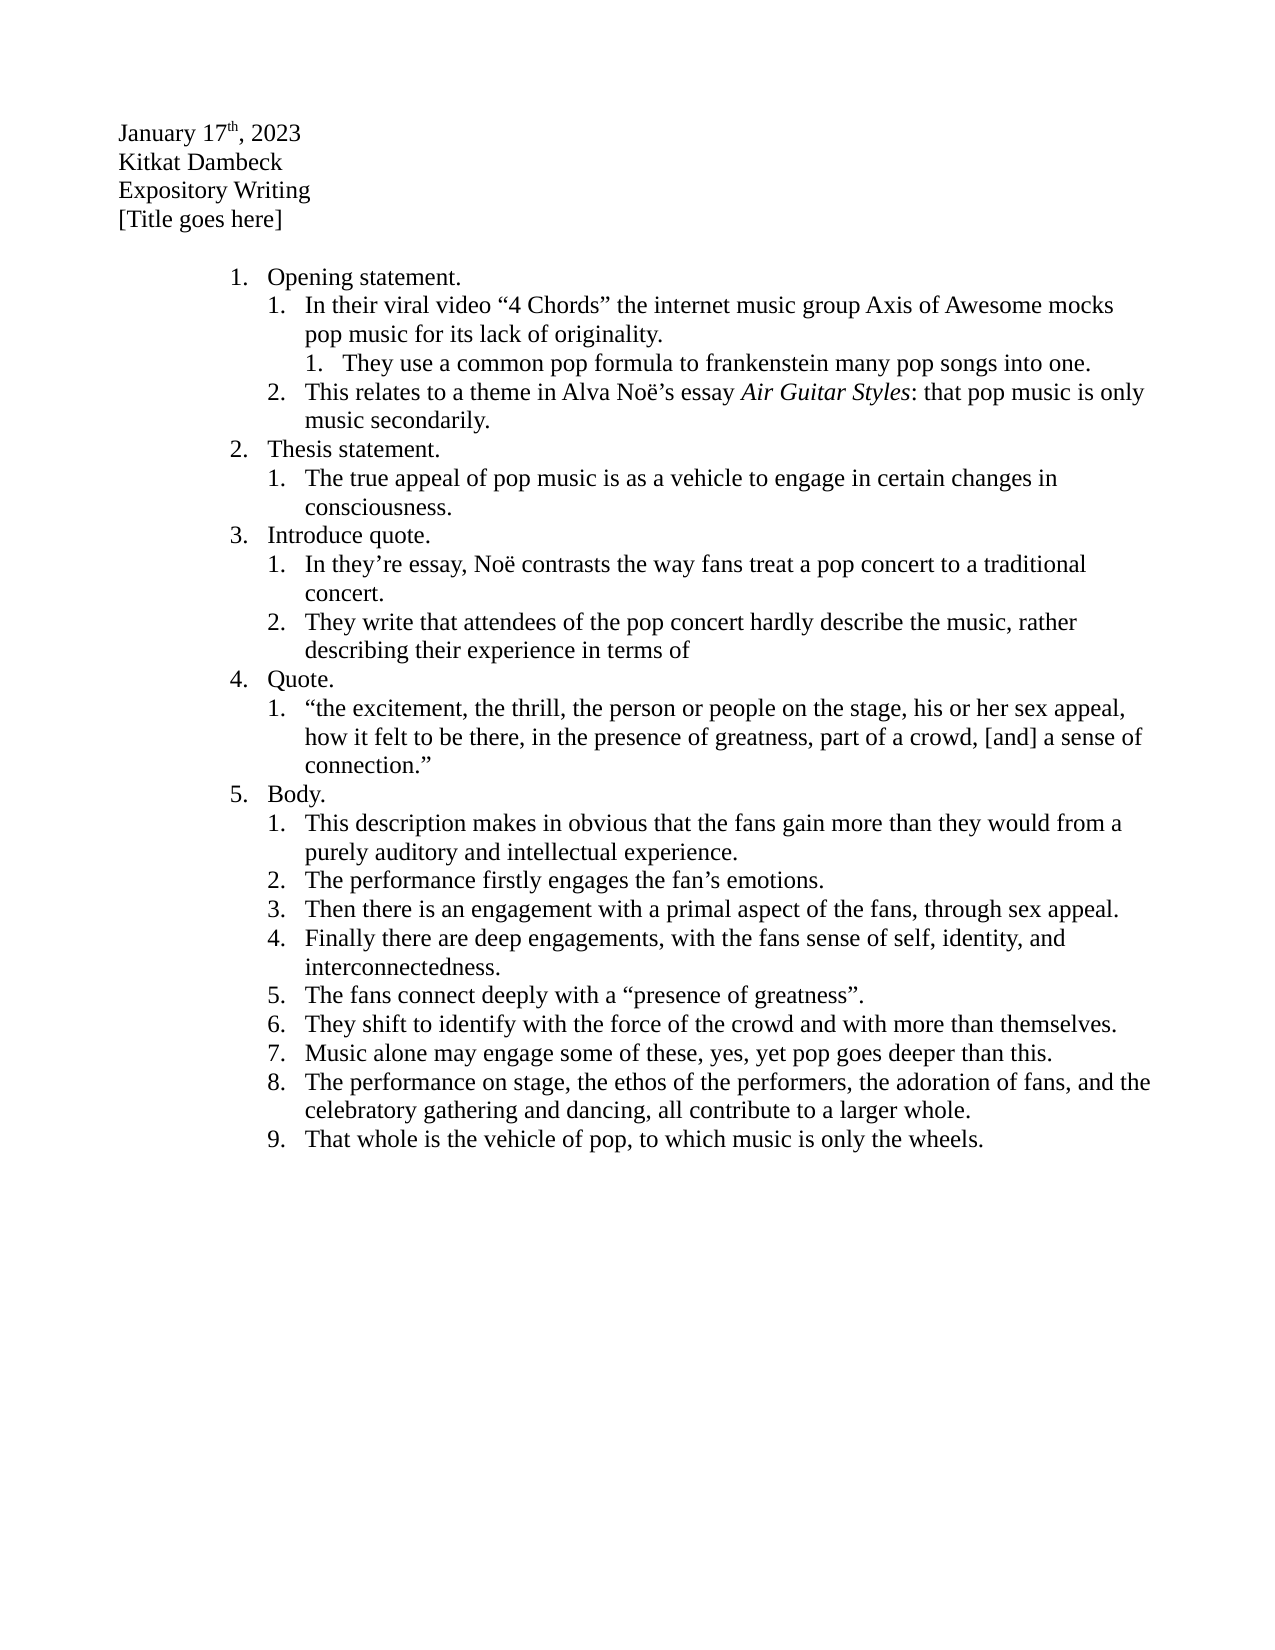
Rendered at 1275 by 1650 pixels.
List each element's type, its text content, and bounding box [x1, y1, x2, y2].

list Then there is an engagement with a primal aspect of the fans, through sex appeal. [267, 894, 1157, 923]
list That whole is the vehicle of pop, to which music is only the wheels. [267, 1124, 1157, 1153]
list Music alone may engage some of these, yes, yet pop goes deeper than this. [267, 1038, 1157, 1067]
list In their viral video “4 Chords” the internet music group Axis of Awesome mocks pop music for its lack of originality. [267, 291, 1157, 348]
list They write that attendees of the pop concert hardly describe the music, rather describing their experience in terms of [267, 607, 1157, 664]
list Body. [229, 779, 1157, 808]
text Kitkat Dambeck [118, 147, 1157, 176]
list They use a common pop formula to frankenstein many pop songs into one. [304, 348, 1157, 377]
list Thesis statement. [229, 434, 1157, 463]
list In they’re essay, Noë contrasts the way fans treat a pop concert to a traditional concert. [267, 549, 1157, 607]
list Finally there are deep engagements, with the fans sense of self, identity, and interconnectedness. [267, 923, 1157, 981]
list They shift to identify with the force of the crowd and with more than themselves. [267, 1009, 1157, 1038]
list This description makes in obvious that the fans gain more than they would from a purely auditory and intellectual experience. [267, 808, 1157, 866]
text Expository Writing [118, 176, 1157, 204]
list “the excitement, the thrill, the person or people on the stage, his or her sex appeal, how it felt to be there, in the presence of greatness, part of a crowd, [and] a sense of connection.” [267, 693, 1157, 779]
list Quote. [229, 664, 1157, 693]
text January 17th, 2023 [118, 118, 1157, 147]
list This relates to a theme in Alva Noë’s essay Air Guitar Styles: that pop music is only music secondarily. [267, 377, 1157, 434]
list The fans connect deeply with a “presence of greatness”. [267, 981, 1157, 1009]
list The true appeal of pop music is as a vehicle to engage in certain changes in consciousness. [267, 463, 1157, 521]
list Opening statement. [229, 262, 1157, 291]
list The performance on stage, the ethos of the performers, the adoration of fans, and the celebratory gathering and dancing, all contribute to a larger whole. [267, 1067, 1157, 1124]
text [Title goes here] [118, 204, 1157, 233]
list Introduce quote. [229, 521, 1157, 549]
list The performance firstly engages the fan’s emotions. [267, 866, 1157, 894]
